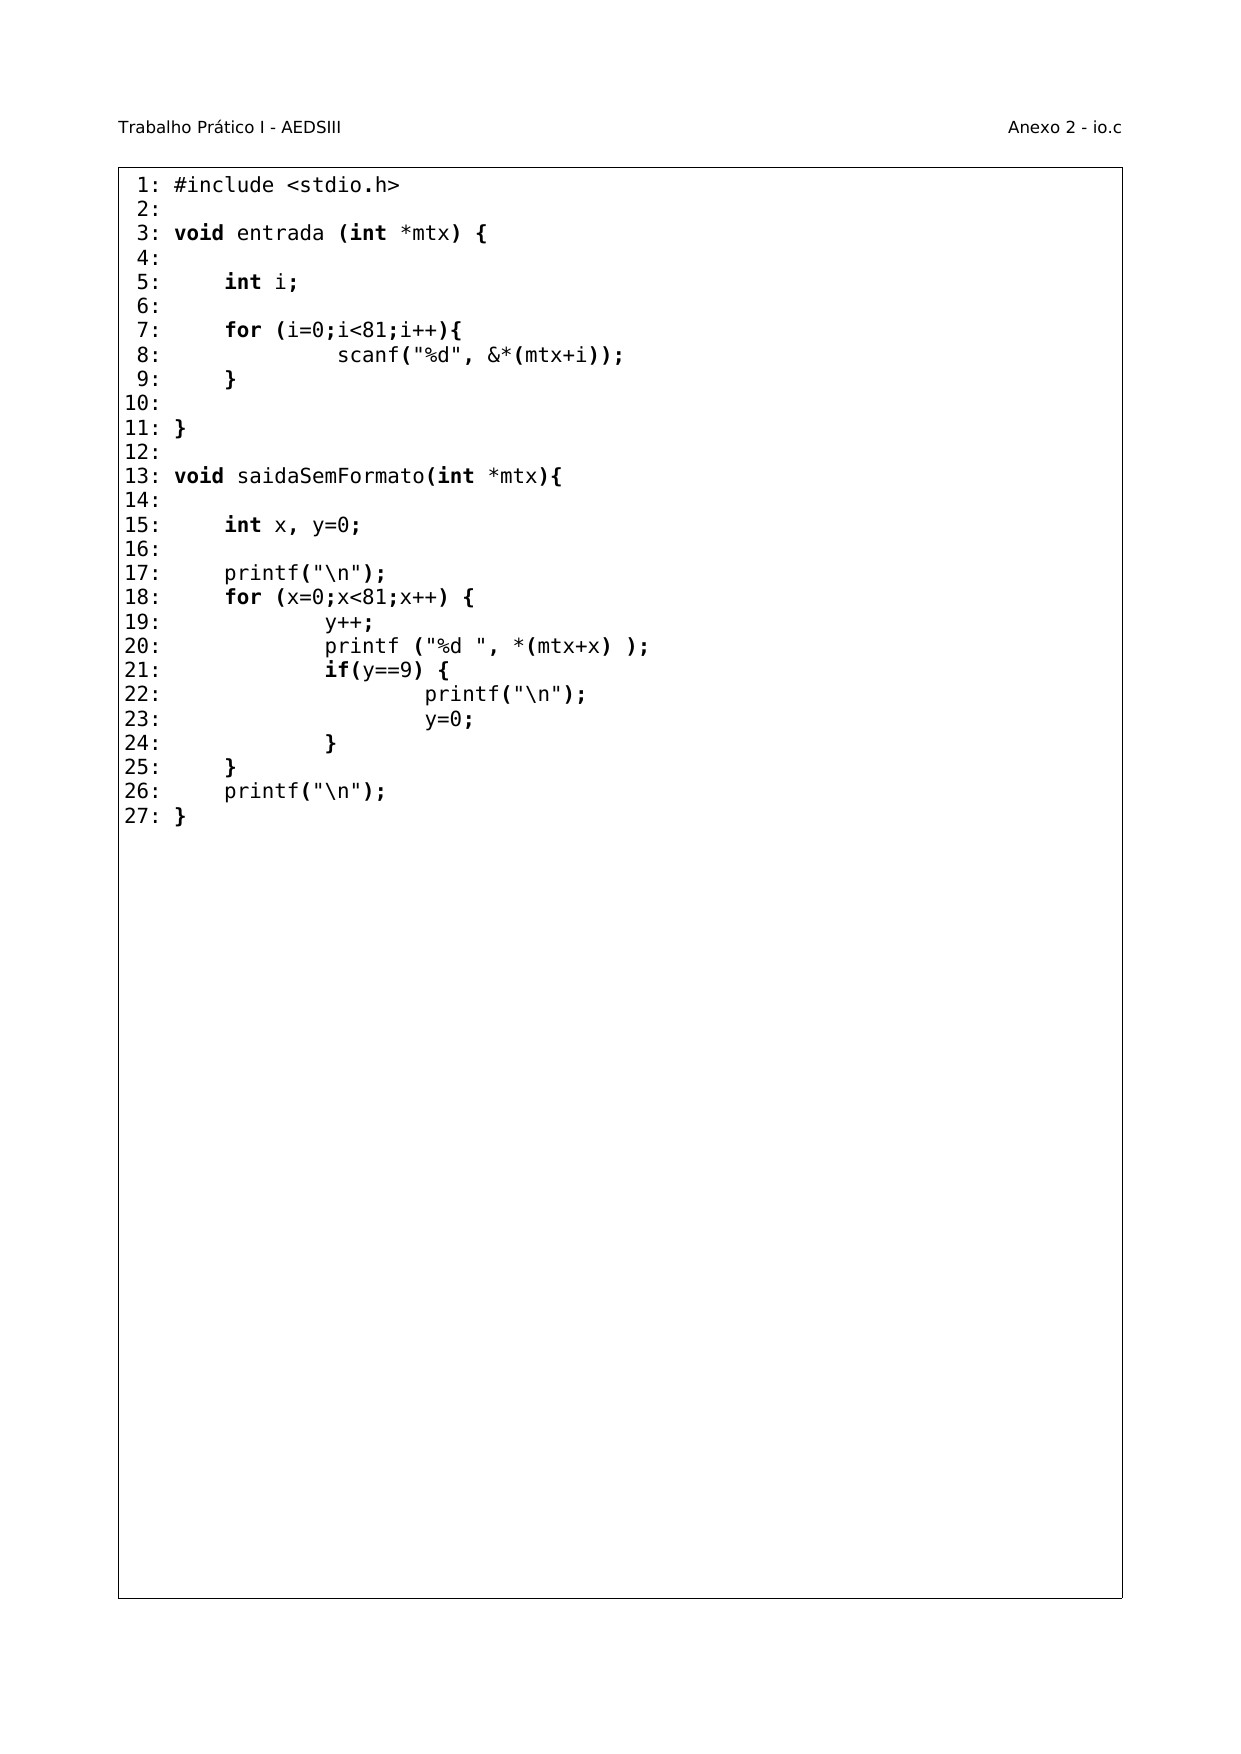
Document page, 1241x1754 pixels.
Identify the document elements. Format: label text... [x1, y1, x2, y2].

table_header 1: #include <stdio.h> 2: 3: void entrada (int *mtx) { 4: 5: int i; 6: 7: for (i=0;i<81;i++){ 8: scanf("%d", &*(mtx+i)); 9: } 10: 11: } 12: 13: void saidaSemFormato(int *mtx){ 14: 15: int x, y=0; 16: 17: printf("\n"); 18: for (x=0;x<81;x++) { 19: y++; 20: printf ("%d ", *(mtx+x) ); 21: if(y==9) { 22: printf("\n"); 23: y=0; 24: } 25: } 26: printf("\n"); 27: } [119, 168, 1122, 1597]
